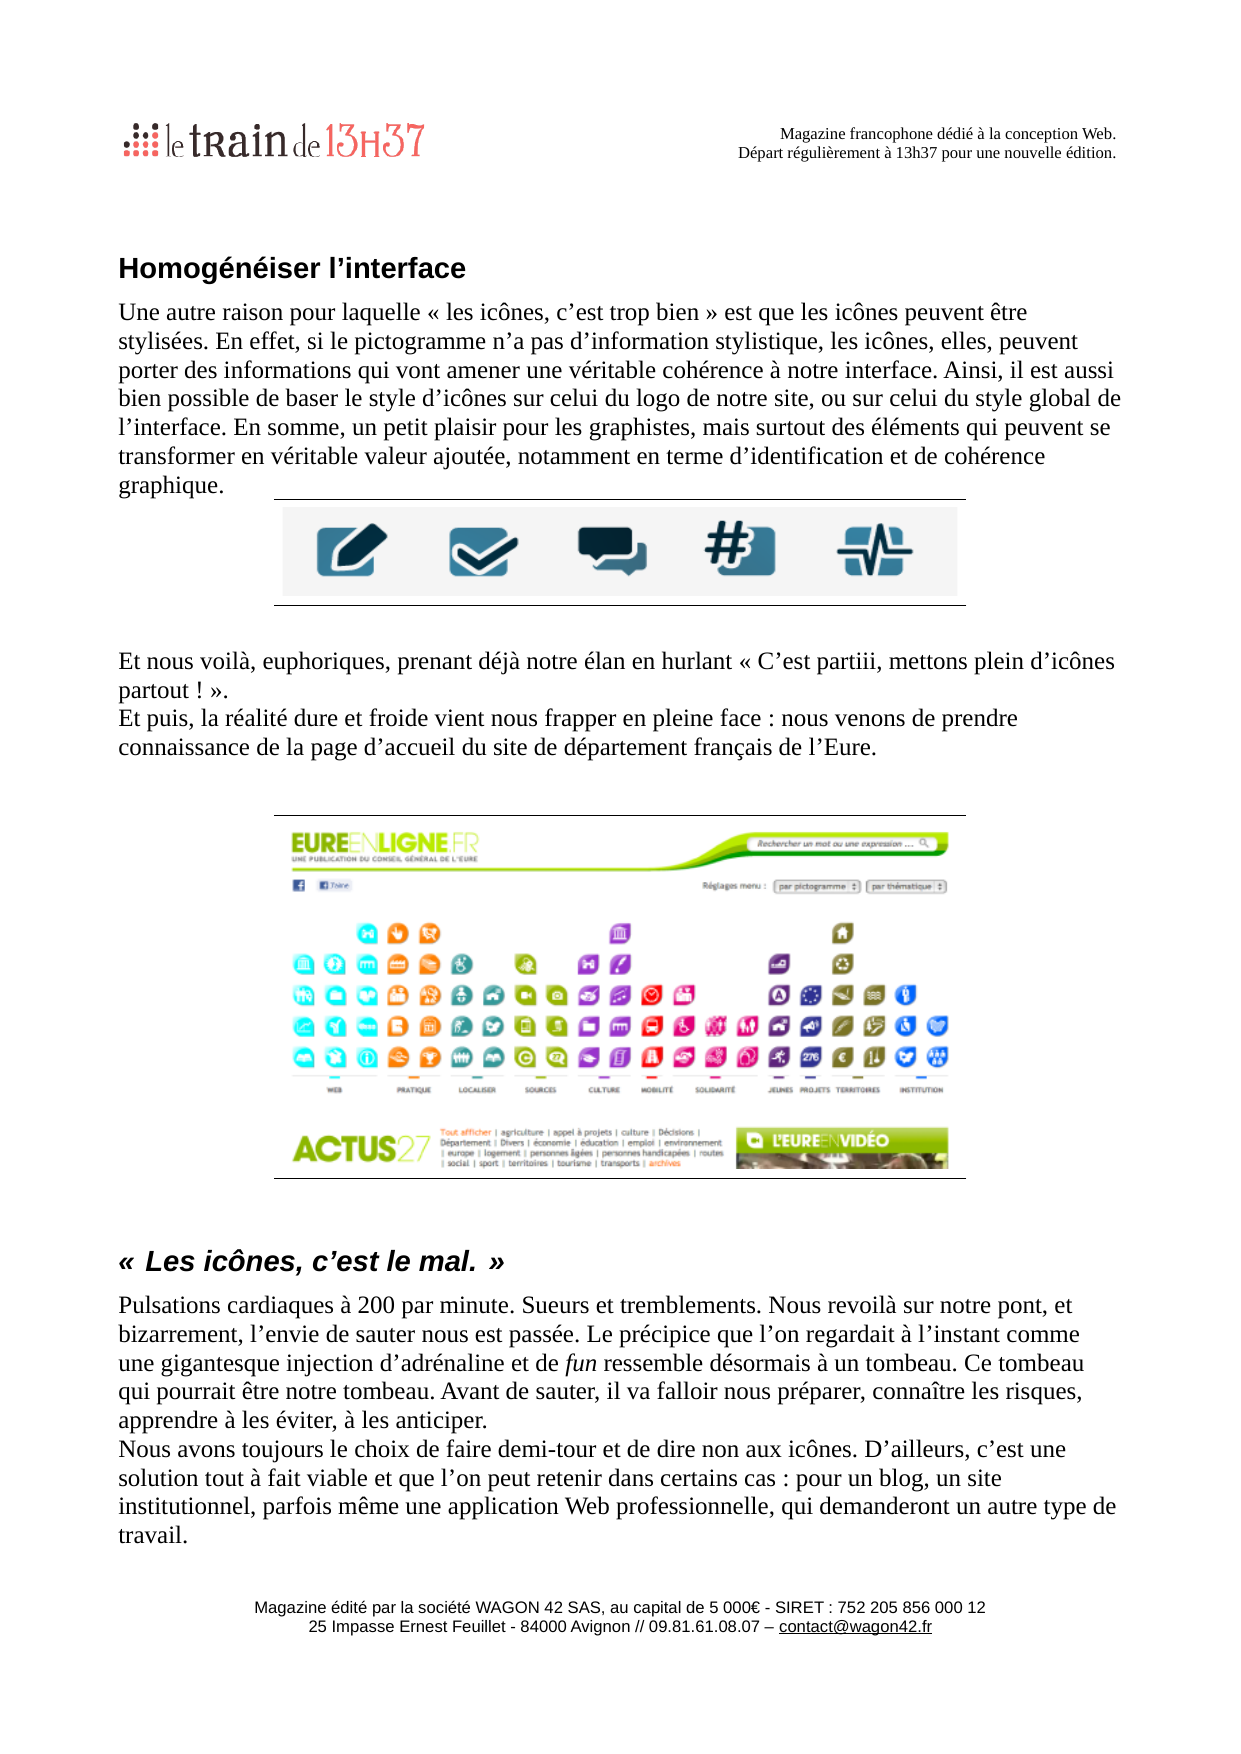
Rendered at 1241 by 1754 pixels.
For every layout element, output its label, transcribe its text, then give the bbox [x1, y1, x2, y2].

picture [123, 123, 425, 157]
picture [282, 823, 958, 1169]
picture [282, 507, 958, 596]
text Et nous voilà, euphoriques, prenant déjà notre élan en hurlant « C’est partiii, mettons plein d’icônes partout ! ». Et puis, la réalité dure et froide vient nous frapper en pleine face : nous venons de prendre connaissance de la page d’accueil du site de département français de l’Eure. [118, 646, 1122, 761]
text Pulsations cardiaques à 200 par minute. Sueurs et tremblements. Nous revoilà sur notre pont, et bizarrement, l’envie de sauter nous est passée. Le précipice que l’on regardait à l’instant comme une gigantesque injection d’adrénaline et de fun ressemble désormais à un tombeau. Ce tombeau qui pourrait être notre tombeau. Avant de sauter, il va falloir nous préparer, connaître les risques, apprendre à les éviter, à les anticiper. Nous avons toujours le choix de faire demi-tour et de dire non aux icônes. D’ailleurs, c’est une solution tout à fait viable et que l’on peut retenir dans certains cas : pour un blog, un site institutionnel, parfois même une application Web professionnelle, qui demanderont un autre type de travail. [118, 1290, 1122, 1549]
text Une autre raison pour laquelle « les icônes, c’est trop bien » est que les icônes peuvent être stylisées. En effet, si le pictogramme n’a pas d’information stylistique, les icônes, elles, peuvent porter des informations qui vont amener une véritable cohérence à notre interface. Ainsi, il est aussi bien possible de baser le style d’icônes sur celui du logo de notre site, ou sur celui du style global de l’interface. En somme, un petit plaisir pour les graphistes, mais surtout des éléments qui peuvent se transformer en véritable valeur ajoutée, notamment en terme d’identification et de cohérence graphique. [118, 297, 1122, 498]
subtitle « Les icônes, c’est le mal. » [118, 1244, 1122, 1278]
subtitle Homogénéiser l’interface [118, 251, 1122, 285]
